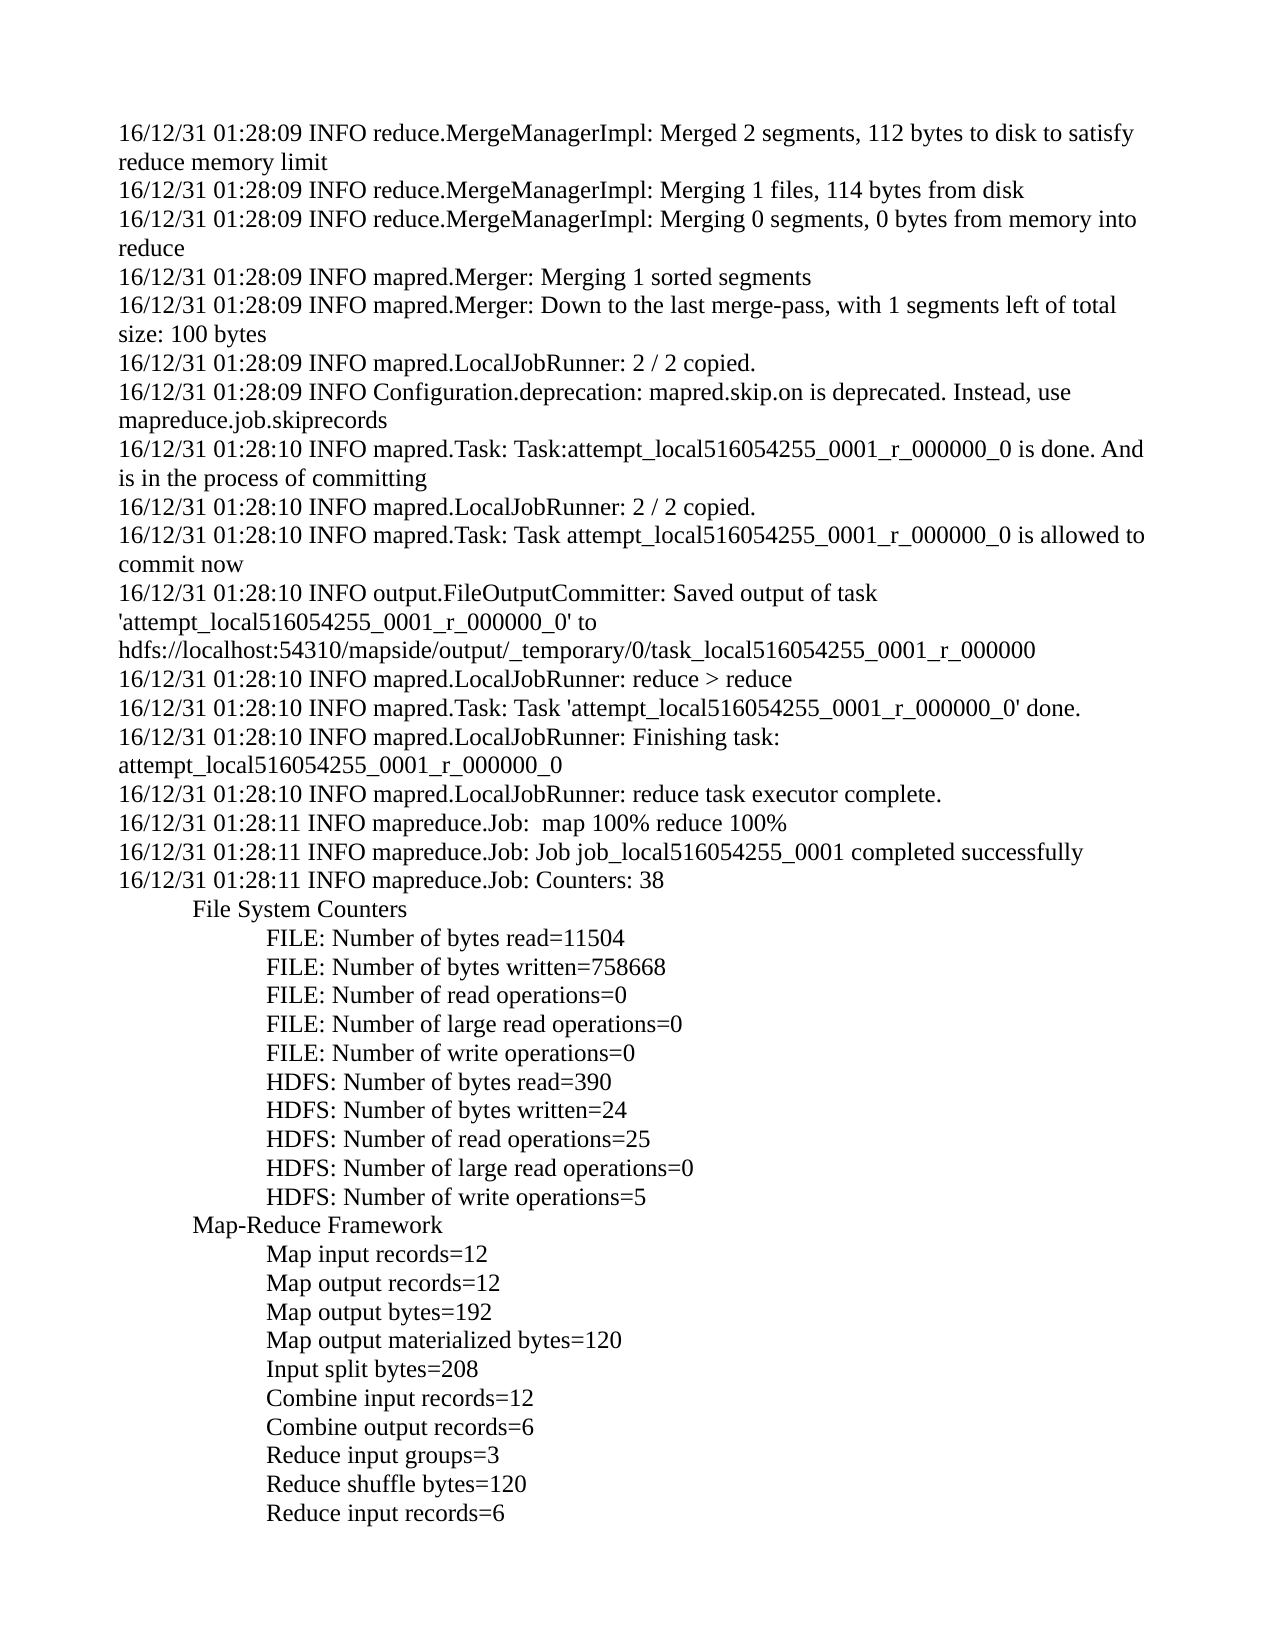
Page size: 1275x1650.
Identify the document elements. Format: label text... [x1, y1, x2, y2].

text HDFS: Number of write operations=5 [118, 1182, 1157, 1211]
text Reduce input records=6 [118, 1498, 1157, 1527]
text Combine output records=6 [118, 1412, 1157, 1441]
text HDFS: Number of bytes read=390 [118, 1067, 1157, 1096]
text FILE: Number of bytes written=758668 [118, 952, 1157, 981]
text Map output materialized bytes=120 [118, 1326, 1157, 1354]
text 16/12/31 01:28:10 INFO mapred.Task: Task 'attempt_local516054255_0001_r_000000_0' done. [118, 693, 1157, 722]
text 16/12/31 01:28:11 INFO mapreduce.Job: Job job_local516054255_0001 completed successfully [118, 837, 1157, 866]
text 16/12/31 01:28:11 INFO mapreduce.Job: Counters: 38 [118, 866, 1157, 894]
text Map output records=12 [118, 1268, 1157, 1297]
text 16/12/31 01:28:11 INFO mapreduce.Job: map 100% reduce 100% [118, 808, 1157, 837]
text 16/12/31 01:28:09 INFO reduce.MergeManagerImpl: Merged 2 segments, 112 bytes to disk to satisfy reduce memory limit [118, 118, 1157, 176]
text HDFS: Number of read operations=25 [118, 1124, 1157, 1153]
text 16/12/31 01:28:10 INFO output.FileOutputCommitter: Saved output of task 'attempt_local516054255_0001_r_000000_0' to hdfs://localhost:54310/mapside/output/_temporary/0/task_local516054255_0001_r_000000 [118, 578, 1157, 664]
text Map input records=12 [118, 1239, 1157, 1268]
text Input split bytes=208 [118, 1354, 1157, 1383]
text Map-Reduce Framework [118, 1211, 1157, 1239]
text FILE: Number of bytes read=11504 [118, 923, 1157, 952]
text 16/12/31 01:28:10 INFO mapred.Task: Task attempt_local516054255_0001_r_000000_0 is allowed to commit now [118, 521, 1157, 578]
text Combine input records=12 [118, 1383, 1157, 1412]
text Reduce shuffle bytes=120 [118, 1469, 1157, 1498]
text 16/12/31 01:28:10 INFO mapred.LocalJobRunner: Finishing task: attempt_local516054255_0001_r_000000_0 [118, 722, 1157, 779]
text 16/12/31 01:28:09 INFO mapred.LocalJobRunner: 2 / 2 copied. [118, 348, 1157, 377]
text HDFS: Number of bytes written=24 [118, 1096, 1157, 1124]
text 16/12/31 01:28:09 INFO reduce.MergeManagerImpl: Merging 0 segments, 0 bytes from memory into reduce [118, 204, 1157, 262]
text File System Counters [118, 894, 1157, 923]
text 16/12/31 01:28:09 INFO mapred.Merger: Merging 1 sorted segments [118, 262, 1157, 291]
text FILE: Number of read operations=0 [118, 981, 1157, 1009]
text 16/12/31 01:28:10 INFO mapred.LocalJobRunner: reduce > reduce [118, 664, 1157, 693]
text Reduce input groups=3 [118, 1441, 1157, 1469]
text 16/12/31 01:28:09 INFO mapred.Merger: Down to the last merge-pass, with 1 segments left of total size: 100 bytes [118, 291, 1157, 348]
text FILE: Number of large read operations=0 [118, 1009, 1157, 1038]
text 16/12/31 01:28:10 INFO mapred.LocalJobRunner: 2 / 2 copied. [118, 492, 1157, 521]
text HDFS: Number of large read operations=0 [118, 1153, 1157, 1182]
text 16/12/31 01:28:09 INFO reduce.MergeManagerImpl: Merging 1 files, 114 bytes from disk [118, 176, 1157, 204]
text Map output bytes=192 [118, 1297, 1157, 1326]
text FILE: Number of write operations=0 [118, 1038, 1157, 1067]
text 16/12/31 01:28:10 INFO mapred.LocalJobRunner: reduce task executor complete. [118, 779, 1157, 808]
text 16/12/31 01:28:09 INFO Configuration.deprecation: mapred.skip.on is deprecated. Instead, use mapreduce.job.skiprecords [118, 377, 1157, 434]
text 16/12/31 01:28:10 INFO mapred.Task: Task:attempt_local516054255_0001_r_000000_0 is done. And is in the process of committing [118, 434, 1157, 492]
